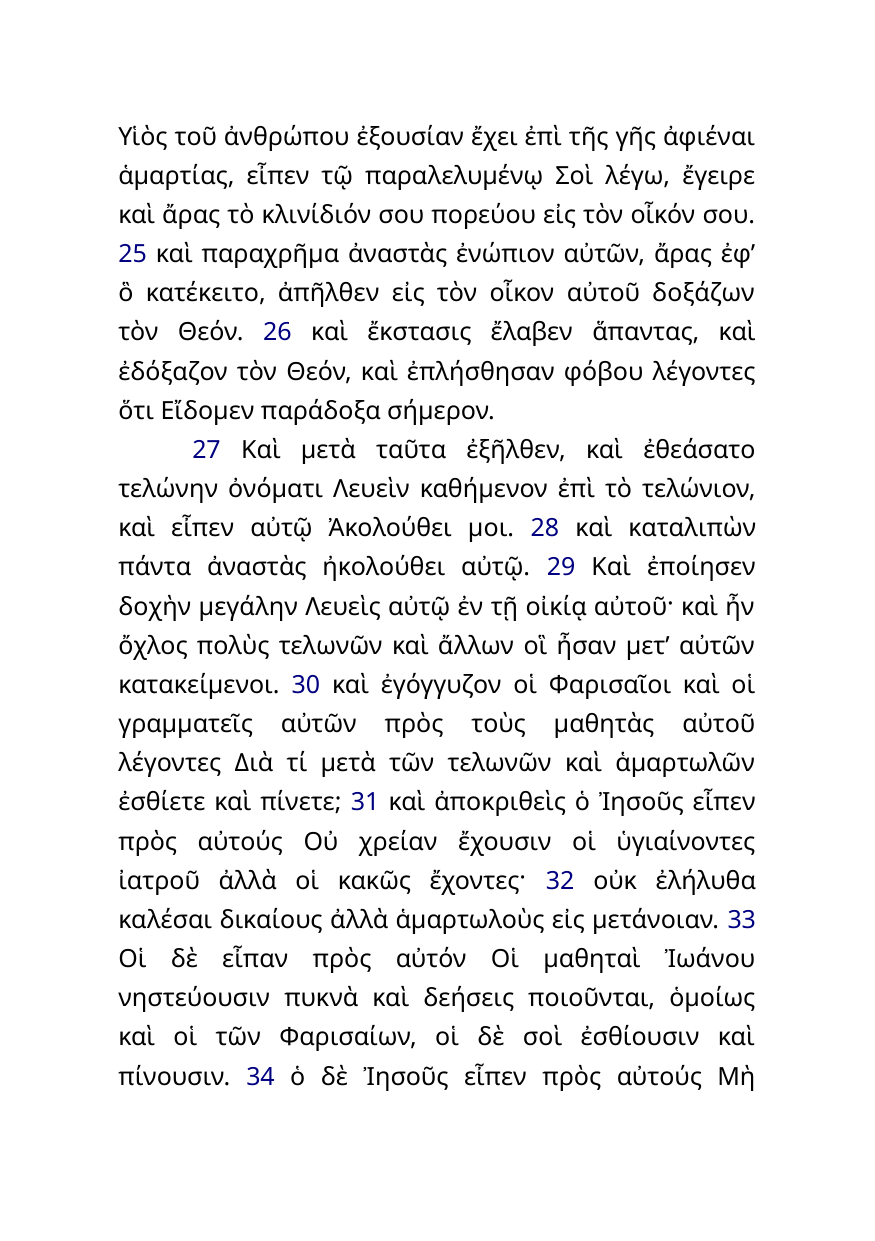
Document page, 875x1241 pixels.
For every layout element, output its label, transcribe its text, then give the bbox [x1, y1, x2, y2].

text Υἱὸς τοῦ ἀνθρώπου ἐξουσίαν ἔχει ἐπὶ τῆς γῆς ἀφιέναι ἁμαρτίας, εἶπεν τῷ παραλελυμένῳ Σοὶ λέγω, ἔγειρε καὶ ἄρας τὸ κλινίδιόν σου πορεύου εἰς τὸν οἶκόν σου. 25 καὶ παραχρῆμα ἀναστὰς ἐνώπιον αὐτῶν, ἄρας ἐφ’ ὃ κατέκειτο, ἀπῆλθεν εἰς τὸν οἶκον αὐτοῦ δοξάζων τὸν Θεόν. 26 καὶ ἔκστασις ἔλαβεν ἅπαντας, καὶ ἐδόξαζον τὸν Θεόν, καὶ ἐπλήσθησαν φόβου λέγοντες ὅτι Εἴδομεν παράδοξα σήμερον. [118, 118, 756, 426]
text 27 Καὶ μετὰ ταῦτα ἐξῆλθεν, καὶ ἐθεάσατο τελώνην ὀνόματι Λευεὶν καθήμενον ἐπὶ τὸ τελώνιον, καὶ εἶπεν αὐτῷ Ἀκολούθει μοι. 28 καὶ καταλιπὼν πάντα ἀναστὰς ἠκολούθει αὐτῷ. 29 Καὶ ἐποίησεν δοχὴν μεγάλην Λευεὶς αὐτῷ ἐν τῇ οἰκίᾳ αὐτοῦ· καὶ ἦν ὄχλος πολὺς τελωνῶν καὶ ἄλλων οἳ ἦσαν μετ’ αὐτῶν κατακείμενοι. 30 καὶ ἐγόγγυζον οἱ Φαρισαῖοι καὶ οἱ γραμματεῖς αὐτῶν πρὸς τοὺς μαθητὰς αὐτοῦ λέγοντες Διὰ τί μετὰ τῶν τελωνῶν καὶ ἁμαρτωλῶν ἐσθίετε καὶ πίνετε; 31 καὶ ἀποκριθεὶς ὁ Ἰησοῦς εἶπεν πρὸς αὐτούς Οὐ χρείαν ἔχουσιν οἱ ὑγιαίνοντες ἰατροῦ ἀλλὰ οἱ κακῶς ἔχοντες· 32 οὐκ ἐλήλυθα καλέσαι δικαίους ἀλλὰ ἁμαρτωλοὺς εἰς μετάνοιαν. 33 Οἱ δὲ εἶπαν πρὸς αὐτόν Οἱ μαθηταὶ Ἰωάνου νηστεύουσιν πυκνὰ καὶ δεήσεις ποιοῦνται, ὁμοίως καὶ οἱ τῶν Φαρισαίων, οἱ δὲ σοὶ ἐσθίουσιν καὶ πίνουσιν. 34 ὁ δὲ Ἰησοῦς εἶπεν πρὸς αὐτούς Μὴ [118, 431, 756, 1092]
